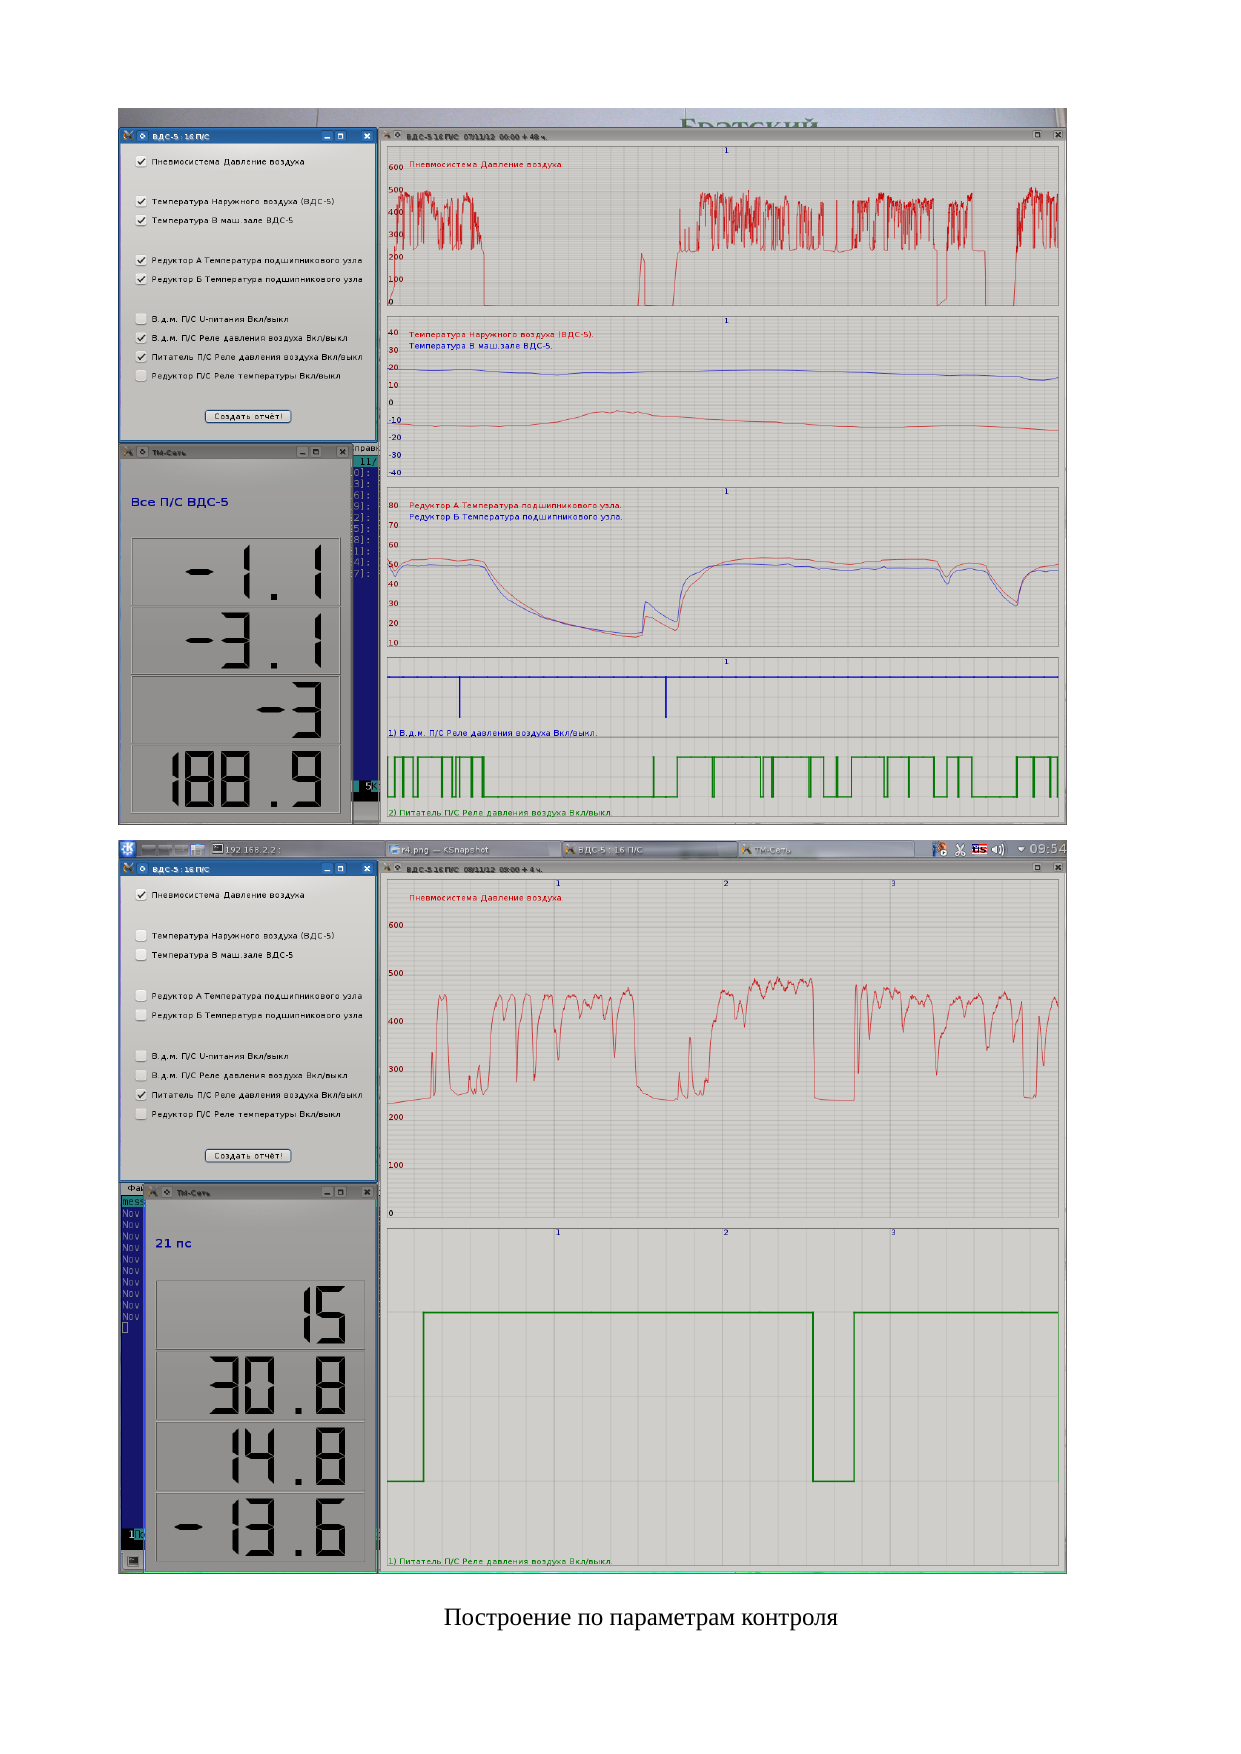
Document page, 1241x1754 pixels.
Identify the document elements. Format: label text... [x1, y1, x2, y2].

text Построение по параметрам контроля [118, 1602, 1122, 1631]
picture [118, 108, 1067, 825]
picture [118, 840, 1067, 1574]
